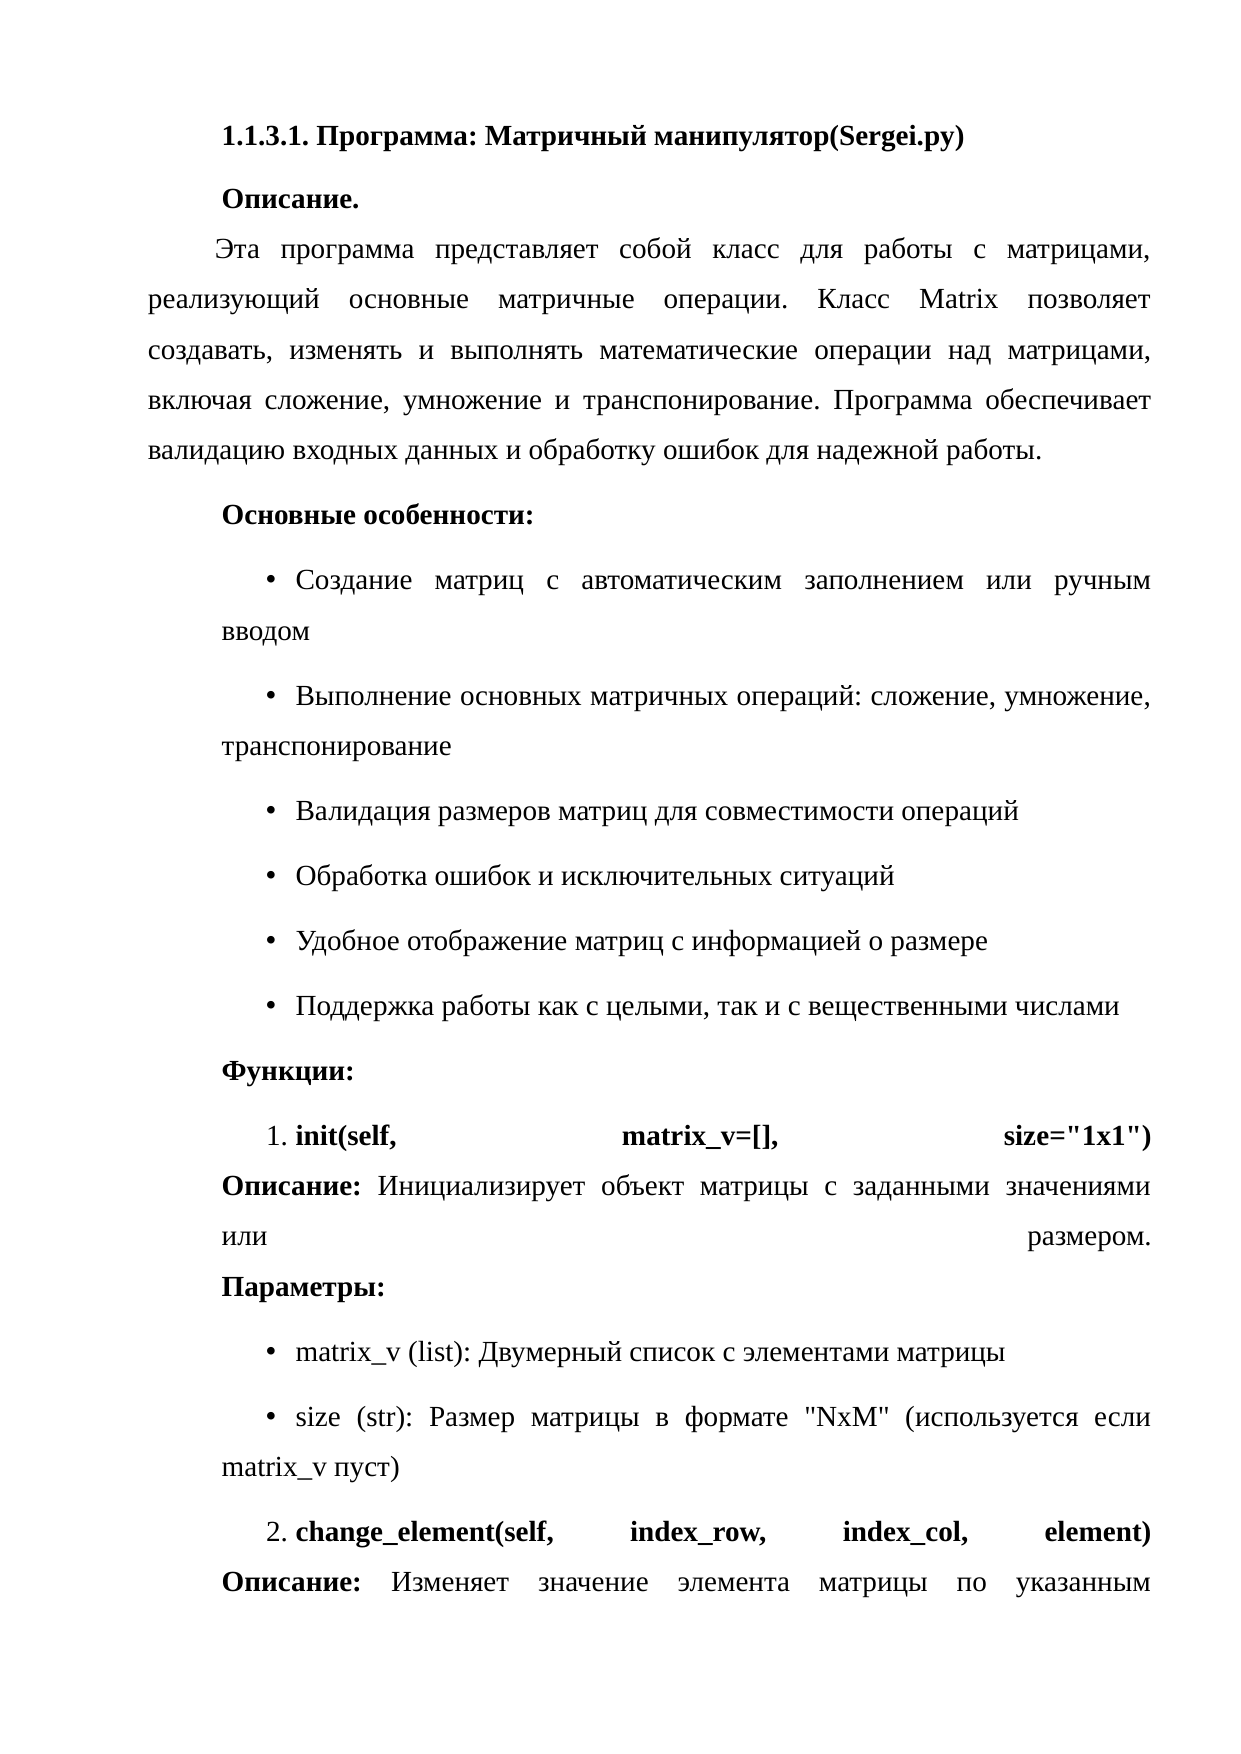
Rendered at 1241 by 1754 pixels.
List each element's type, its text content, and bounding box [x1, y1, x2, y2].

list Создание матриц с автоматическим заполнением или ручным вводом [192, 562, 1152, 646]
list matrix_v (list): Двумерный список с элементами матрицы [192, 1334, 1152, 1367]
list Удобное отображение матриц с информацией о размере [192, 923, 1152, 957]
list Валидация размеров матриц для совместимости операций [192, 793, 1152, 827]
subtitle Программа: Матричный манипулятор(Sergei.py) [148, 118, 1152, 152]
list change_element(self, index_row, index_col, element) Описание: Изменяет значение элемента матрицы по указанным [192, 1514, 1152, 1598]
list size (str): Размер матрицы в формате "NxM" (используется если matrix_v пуст) [192, 1399, 1152, 1483]
list init(self, matrix_v=[], size="1x1") Описание: Инициализирует объект матрицы с заданными значениями или размером. Параметры: [192, 1118, 1152, 1302]
list Выполнение основных матричных операций: сложение, умножение, транспонирование [192, 678, 1152, 762]
list Обработка ошибок и исключительных ситуаций [192, 858, 1152, 892]
text Описание. Эта программа представляет собой класс для работы с матрицами, реализующий основные матричные операции. Класс Matrix позволяет создавать, изменять и выполнять математические операции над матрицами, включая сложение, умножение и транспонирование. Программа обеспечивает валидацию входных данных и обработку ошибок для надежной работы. [148, 181, 1152, 466]
text Основные особенности: [148, 497, 1152, 531]
list Поддержка работы как с целыми, так и с вещественными числами [192, 988, 1152, 1022]
text Функции: [148, 1053, 1152, 1086]
